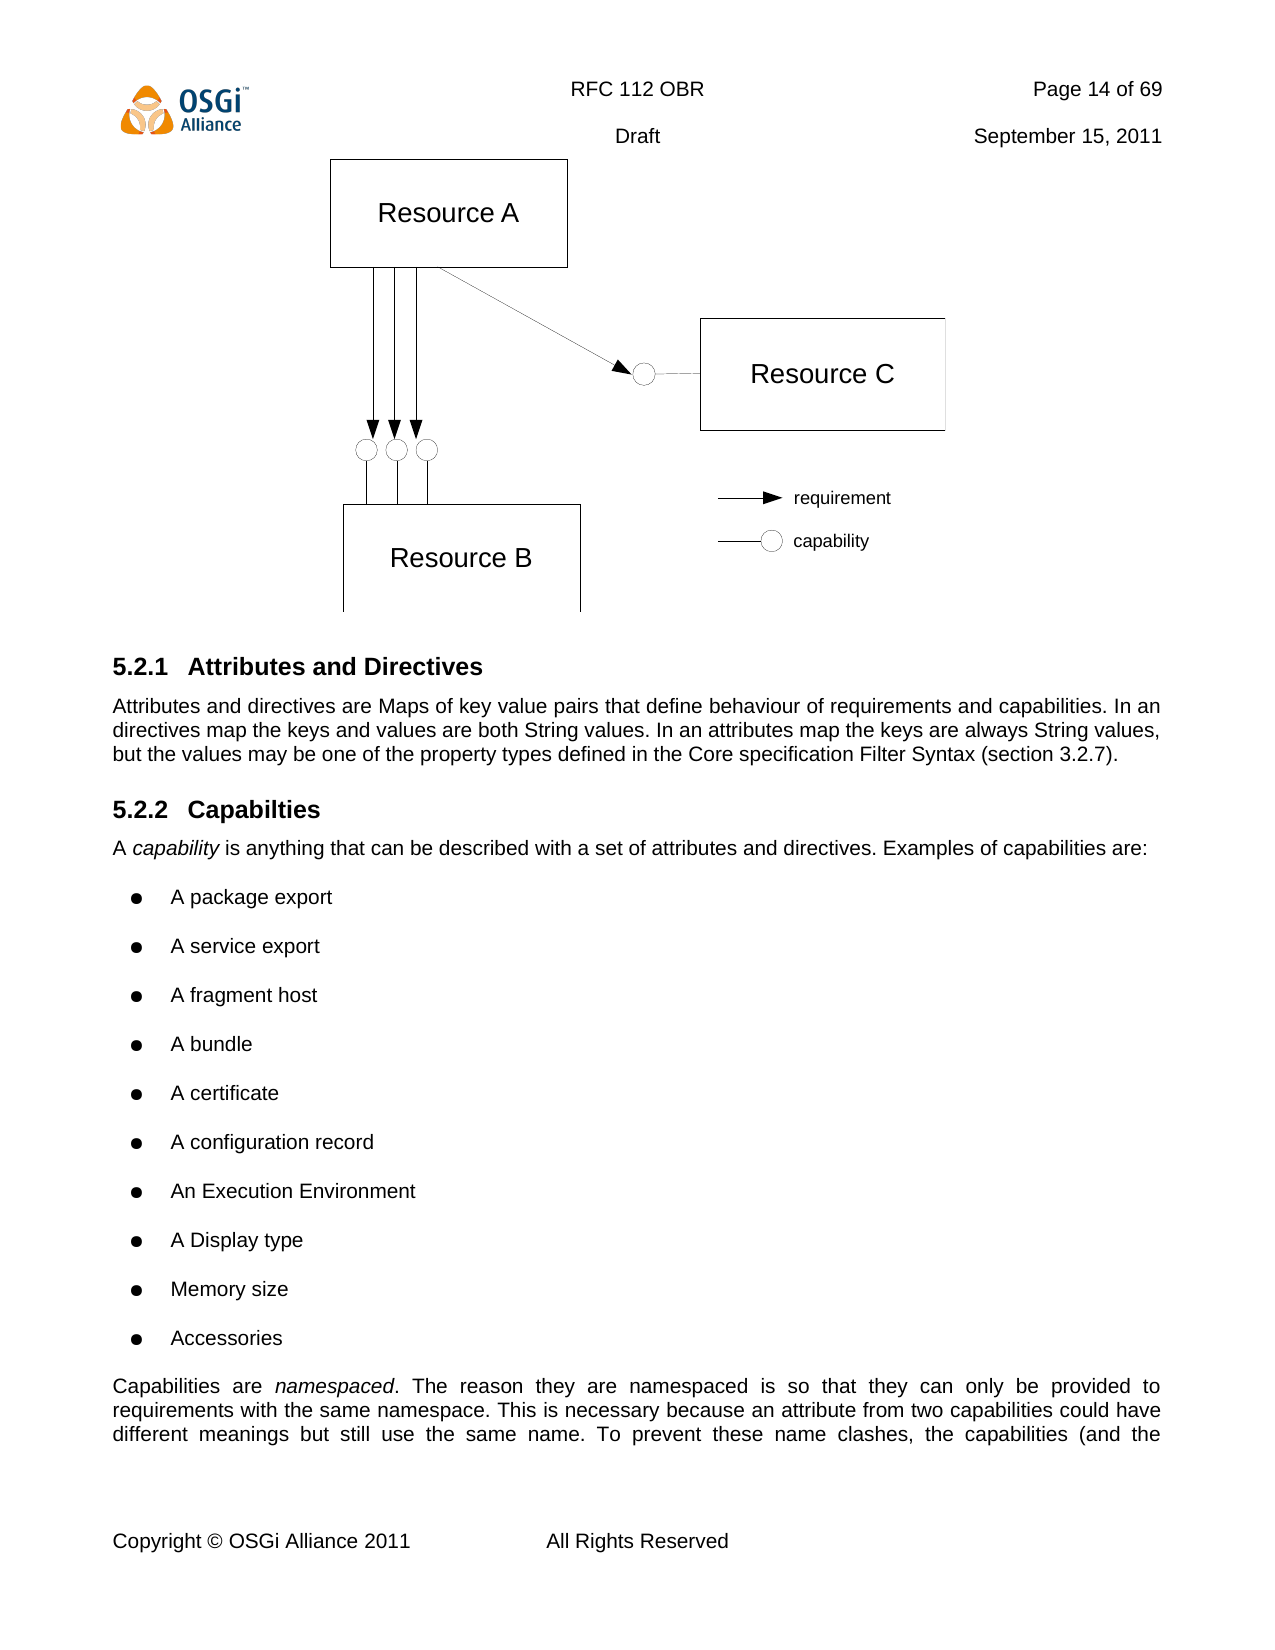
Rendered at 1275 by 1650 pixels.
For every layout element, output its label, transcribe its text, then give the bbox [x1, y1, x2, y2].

list Accessories [111, 1325, 1162, 1349]
subtitle Attributes and Directives [112, 652, 1162, 681]
list A certificate [111, 1081, 1162, 1104]
text Capabilities are namespaced. The reason they are namespaced is so that they can only be provided to requirements with the same namespace. This is necessary because an attribute from two capabilities could have different meanings but still use the same name. To prevent these name clashes, the capabilities (and the [112, 1374, 1162, 1446]
text A capability is anything that can be described with a set of attributes and directives. Examples of capabilities are: [112, 836, 1162, 860]
picture [113, 78, 257, 142]
list An Execution Environment [111, 1178, 1162, 1202]
list A configuration record [111, 1129, 1162, 1153]
list A fragment host [111, 983, 1162, 1007]
subtitle Capabilties [112, 794, 1162, 823]
list A package export [111, 885, 1162, 909]
list A Display type [111, 1227, 1162, 1251]
list A bundle [111, 1032, 1162, 1056]
list Memory size [111, 1276, 1162, 1300]
text Attributes and directives are Maps of key value pairs that define behaviour of requirements and capabilities. In an directives map the keys and values are both String values. In an attributes map the keys are always String values, but the values may be one of the property types defined in the Core specification Filter Syntax (section 3.2.7). [112, 693, 1162, 765]
list A service export [111, 934, 1162, 958]
